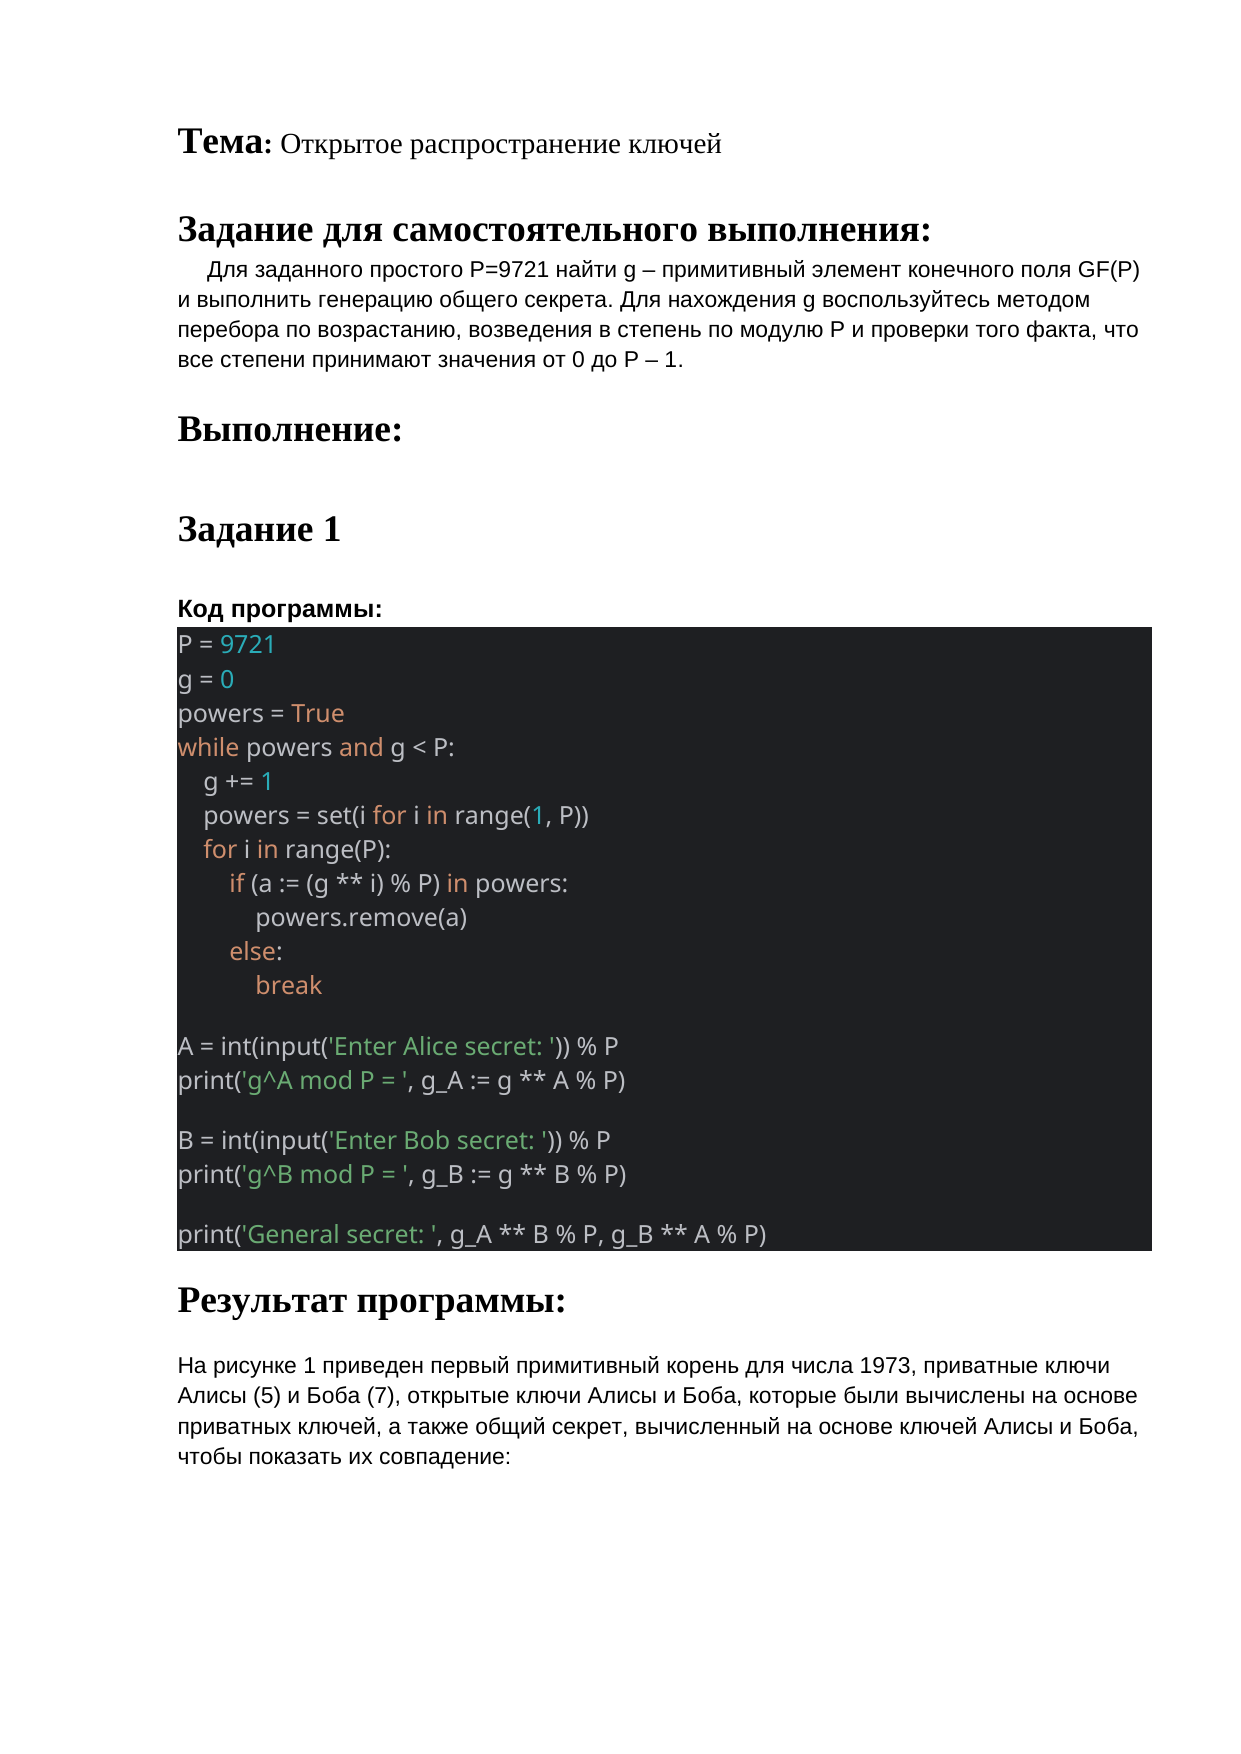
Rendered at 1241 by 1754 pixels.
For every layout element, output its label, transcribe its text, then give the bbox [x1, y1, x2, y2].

text Задание для самостоятельного выполнения: [177, 206, 1152, 249]
text Результат программы: [177, 1278, 1152, 1321]
text Задание 1 [177, 506, 1152, 549]
text Код программы: [177, 594, 1152, 623]
text На рисунке 1 приведен первый примитивный корень для числа 1973, приватные ключи Алисы (5) и Боба (7), открытые ключи Алисы и Боба, которые были вычислены на основе приватных ключей, а также общий секрет, вычисленный на основе ключей Алисы и Боба, чтобы показать их совпадение: [177, 1352, 1152, 1469]
text Тема: Открытое распространение ключей [177, 118, 1152, 161]
text P = 9721 g = 0 powers = True while powers and g < P: g += 1 powers = set(i for i in range(1, P)) for i in range(P): if (a := (g ** i) % P) in powers: powers.remove(a) else: break A = int(input('Enter Alice secret: ')) % P print('g^A mod P = ', g_A := g ** A % P) B = int(input('Enter Bob secret: ')) % P print('g^B mod P = ', g_B := g ** B % P) print('General secret: ', g_A ** B % P, g_B ** A % P) [177, 627, 1152, 1251]
text Для заданного простого P=9721 найти g – примитивный элемент конечного поля GF(P) и выполнить генерацию общего секрета. Для нахождения g воспользуйтесь методом перебора по возрастанию, возведения в степень по модулю P и проверки того факта, что все степени принимают значения от 0 до P – 1. [177, 256, 1152, 373]
text Выполнение: [177, 407, 1152, 450]
